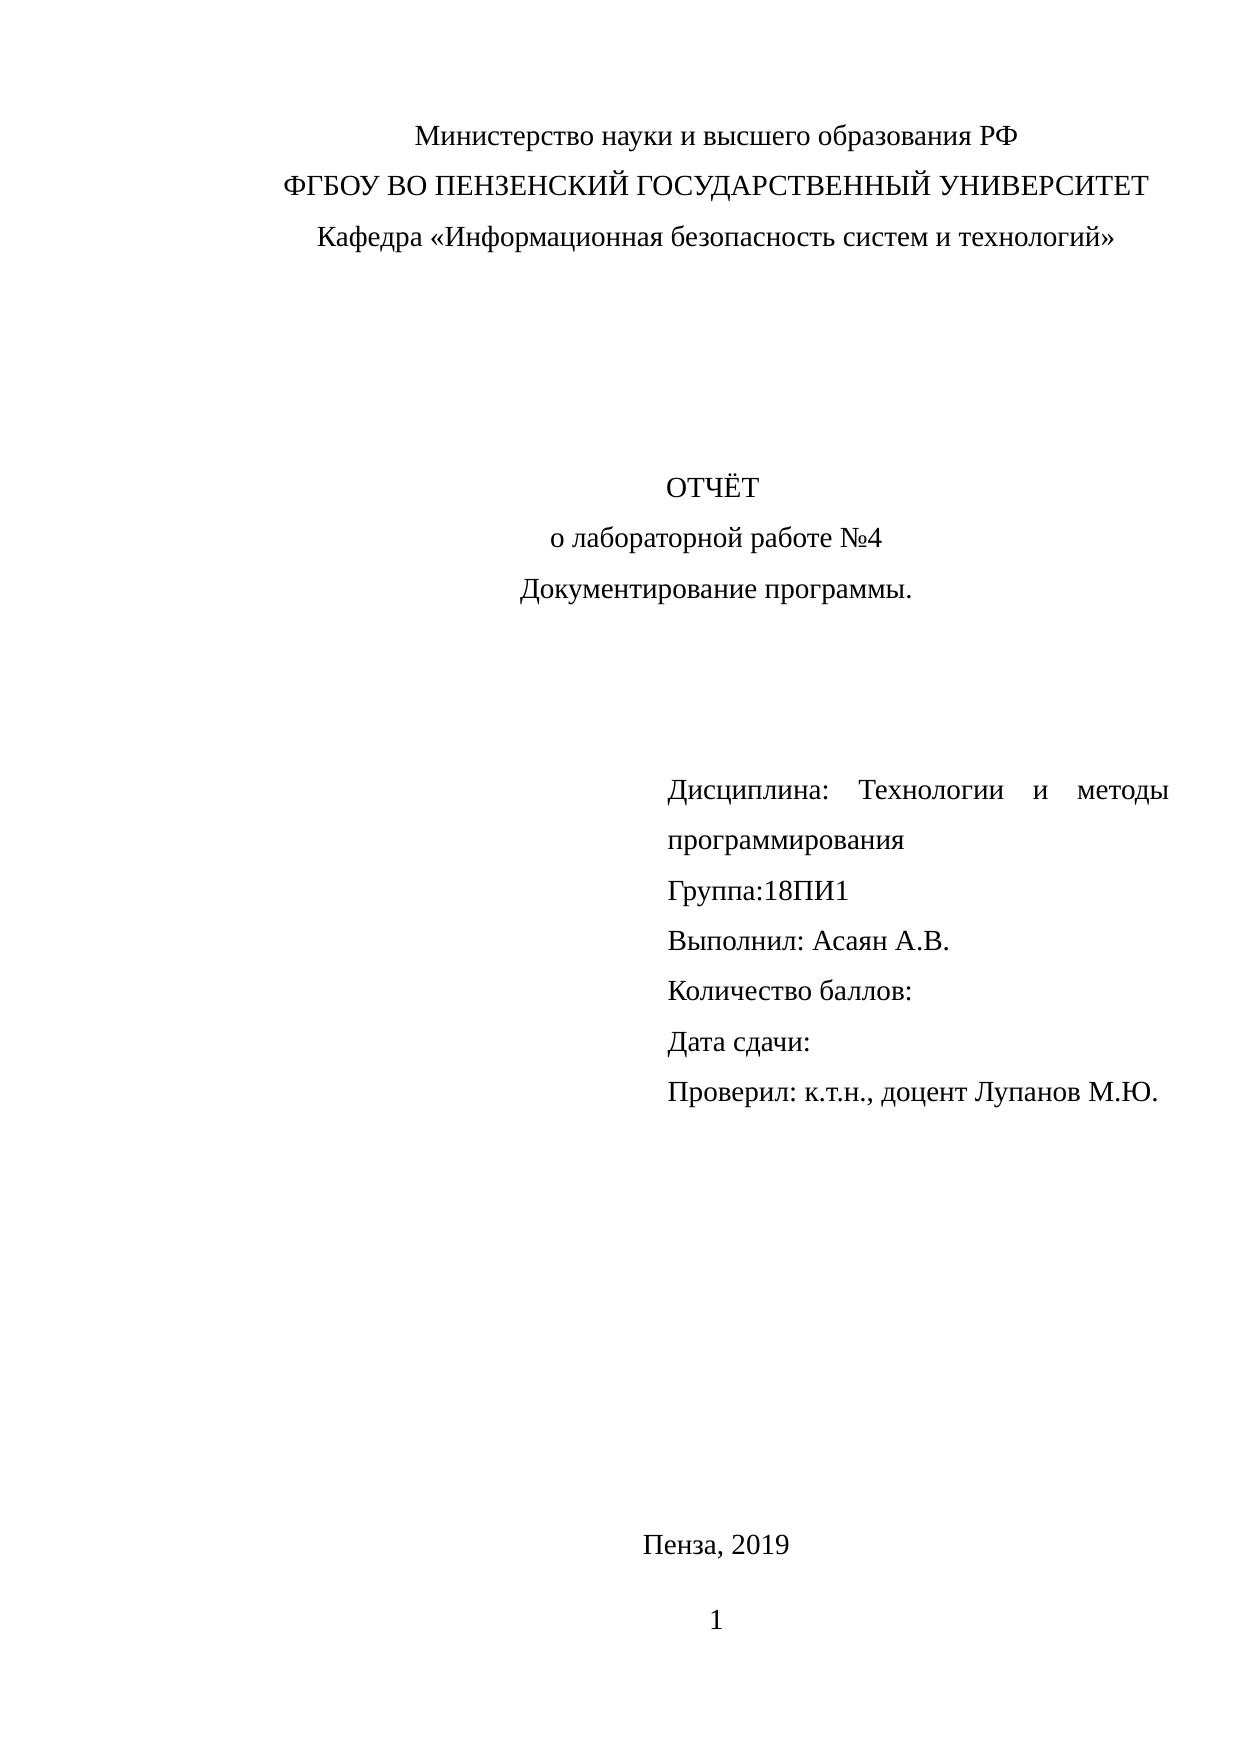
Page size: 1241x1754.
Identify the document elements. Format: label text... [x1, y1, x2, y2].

text ФГБОУ ВО ПЕНЗЕНСКИЙ ГОСУДАРСТВЕННЫЙ УНИВЕРСИТЕТ [251, 168, 1181, 202]
text о лабораторной работе №4 [251, 521, 1181, 554]
text Пенза, 2019 [251, 1527, 1181, 1560]
text Проверил: к.т.н., доцент Лупанов М.Ю. [667, 1074, 1169, 1108]
text Документирование программы. [251, 571, 1181, 604]
text Кафедра «Информационная безопасность систем и технологий» [251, 219, 1181, 252]
text Группа:18ПИ1 [667, 873, 1169, 906]
text Выполнил: Асаян А.В. [667, 923, 1169, 957]
text Количество баллов: [667, 973, 1169, 1007]
text Министерство науки и высшего образования РФ [177, 118, 1181, 152]
text Дисциплина: Технологии и методы программирования [667, 772, 1169, 856]
text Дата сдачи: [667, 1024, 1169, 1057]
text ОТЧЁТ [251, 470, 1181, 504]
